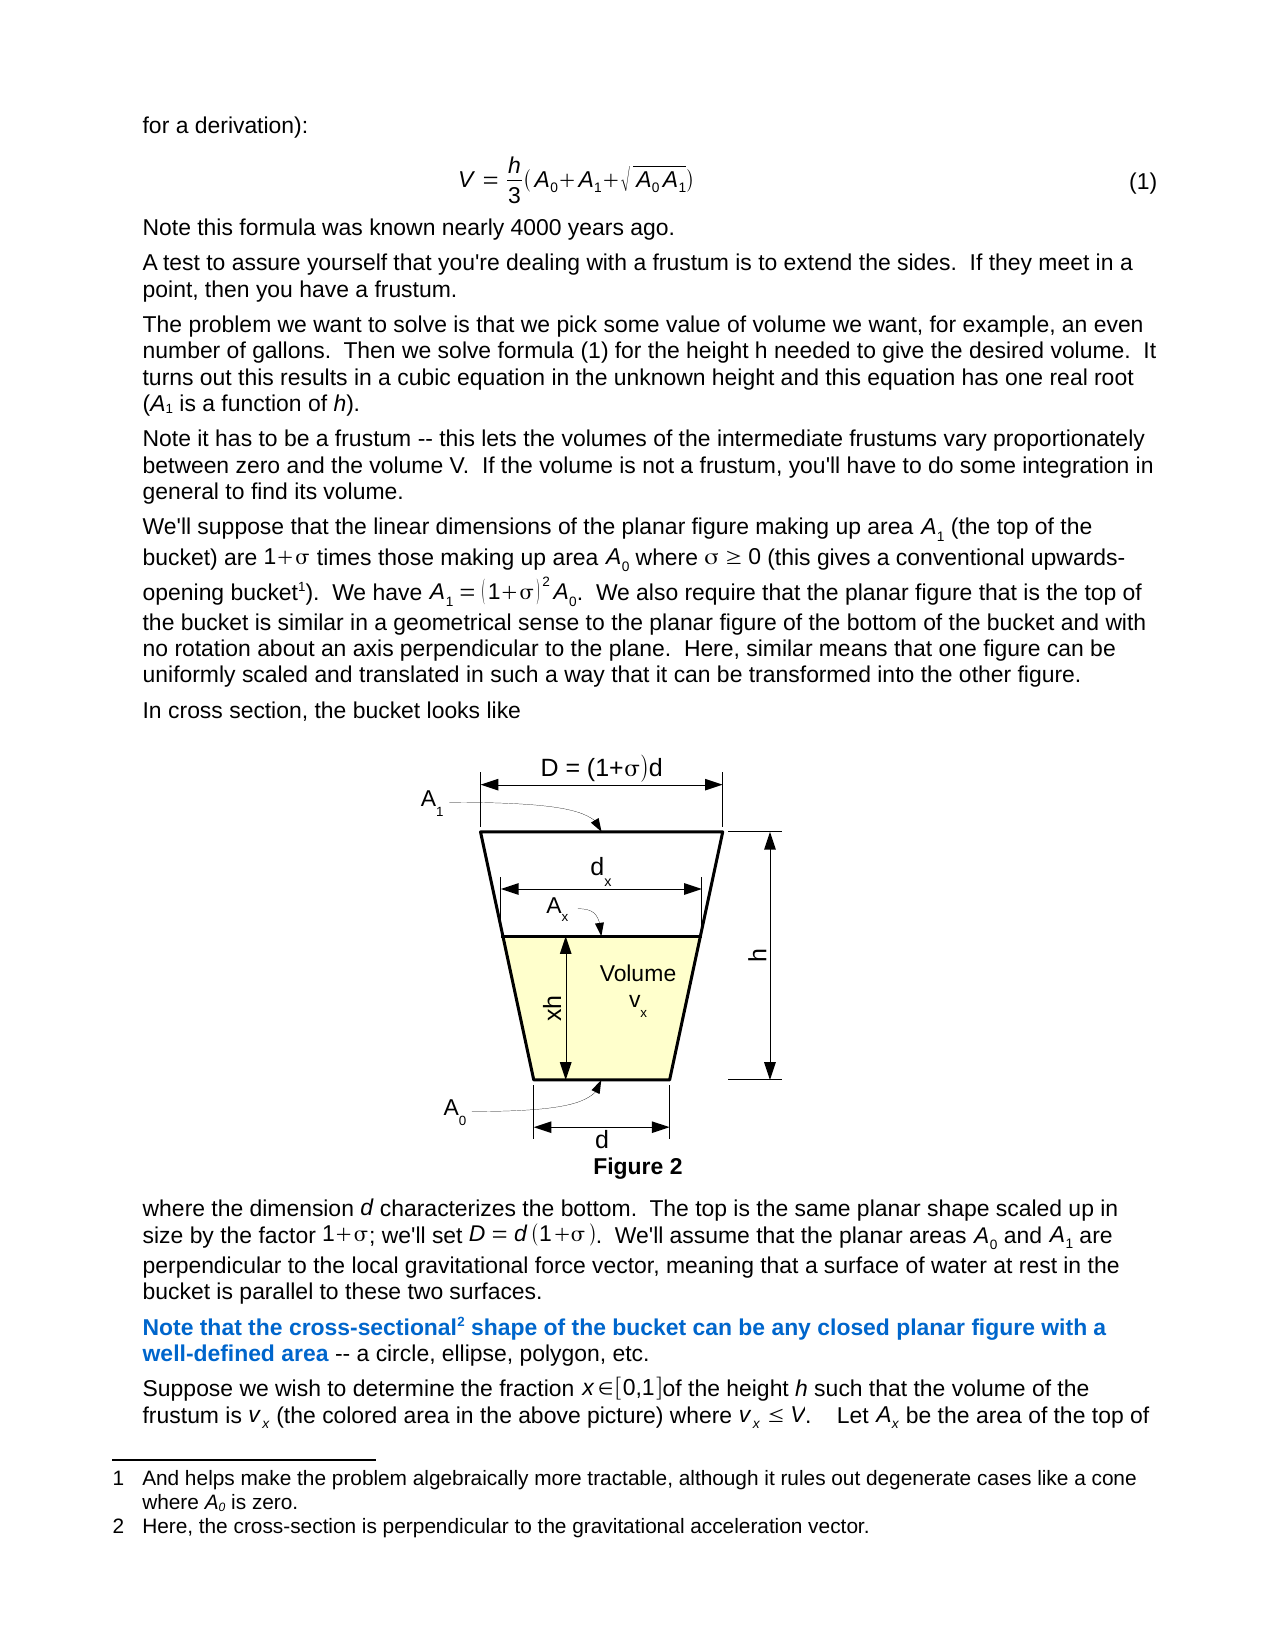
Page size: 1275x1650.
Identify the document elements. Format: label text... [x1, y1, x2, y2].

text Here, the cross-section is perpendicular to the gravitational acceleration vector. [112, 1513, 1162, 1537]
text Note it has to be a frustum -- this lets the volumes of the intermediate frustums vary proportionately between zero and the volume V. If the volume is not a frustum, you'll have to do some integration in general to find its volume. [142, 425, 1162, 504]
text Note that the cross-sectional shape of the bucket can be any closed planar figure with a well-defined area -- a circle, ellipse, polygon, etc. [142, 1313, 1162, 1366]
text Suppose we wish to determine the fraction of the height h such that the volume of the frustum is (the colored area in the above picture) where . Let be the area of the top of the colored volume at height . The relevant linear dimension for the top of the colored volume is . Then . Substituting into equation (1) gives the volume of the colored area as [142, 1375, 1162, 1431]
text Figure 2 [221, 746, 1054, 1179]
text for a derivation): [142, 112, 1162, 139]
text We'll suppose that the linear dimensions of the planar figure making up area (the top of the bucket) are times those making up area where (this gives a conventional upwards-opening bucket). We have . We also require that the planar figure that is the top of the bucket is similar in a geometrical sense to the planar figure of the bottom of the bucket and with no rotation about an axis perpendicular to the plane. Here, similar means that one figure can be uniformly scaled and translated in such a way that it can be transformed into the other figure. [142, 513, 1162, 688]
text A test to assure yourself that you're dealing with a frustum is to extend the sides. If they meet in a point, then you have a frustum. [142, 249, 1162, 302]
text offset = "11.9 mm" [506, 938, 566, 1078]
text In cross section, the bucket looks like [142, 697, 1162, 723]
text offset = "11.9 mm" [567, 938, 698, 1078]
text Note this formula was known nearly 4000 years ago. [142, 214, 1162, 240]
table_header [113, 148, 1046, 214]
text where the dimension characterizes the bottom. The top is the same planar shape scaled up in size by the factor ; we'll set . We'll assume that the planar areas and are perpendicular to the local gravitational force vector, meaning that a surface of water at rest in the bucket is parallel to these two surfaces. [142, 732, 1162, 1304]
text And helps make the problem algebraically more tractable, although it rules out degenerate cases like a cone where A0 is zero. [112, 1466, 1162, 1513]
text The problem we want to solve is that we pick some value of volume we want, for example, an even number of gallons. Then we solve formula (1) for the height h needed to give the desired volume. It turns out this results in a cubic equation in the unknown height and this equation has one real root (A1 is a function of h). [142, 311, 1162, 416]
table_header (1) [1046, 148, 1162, 214]
